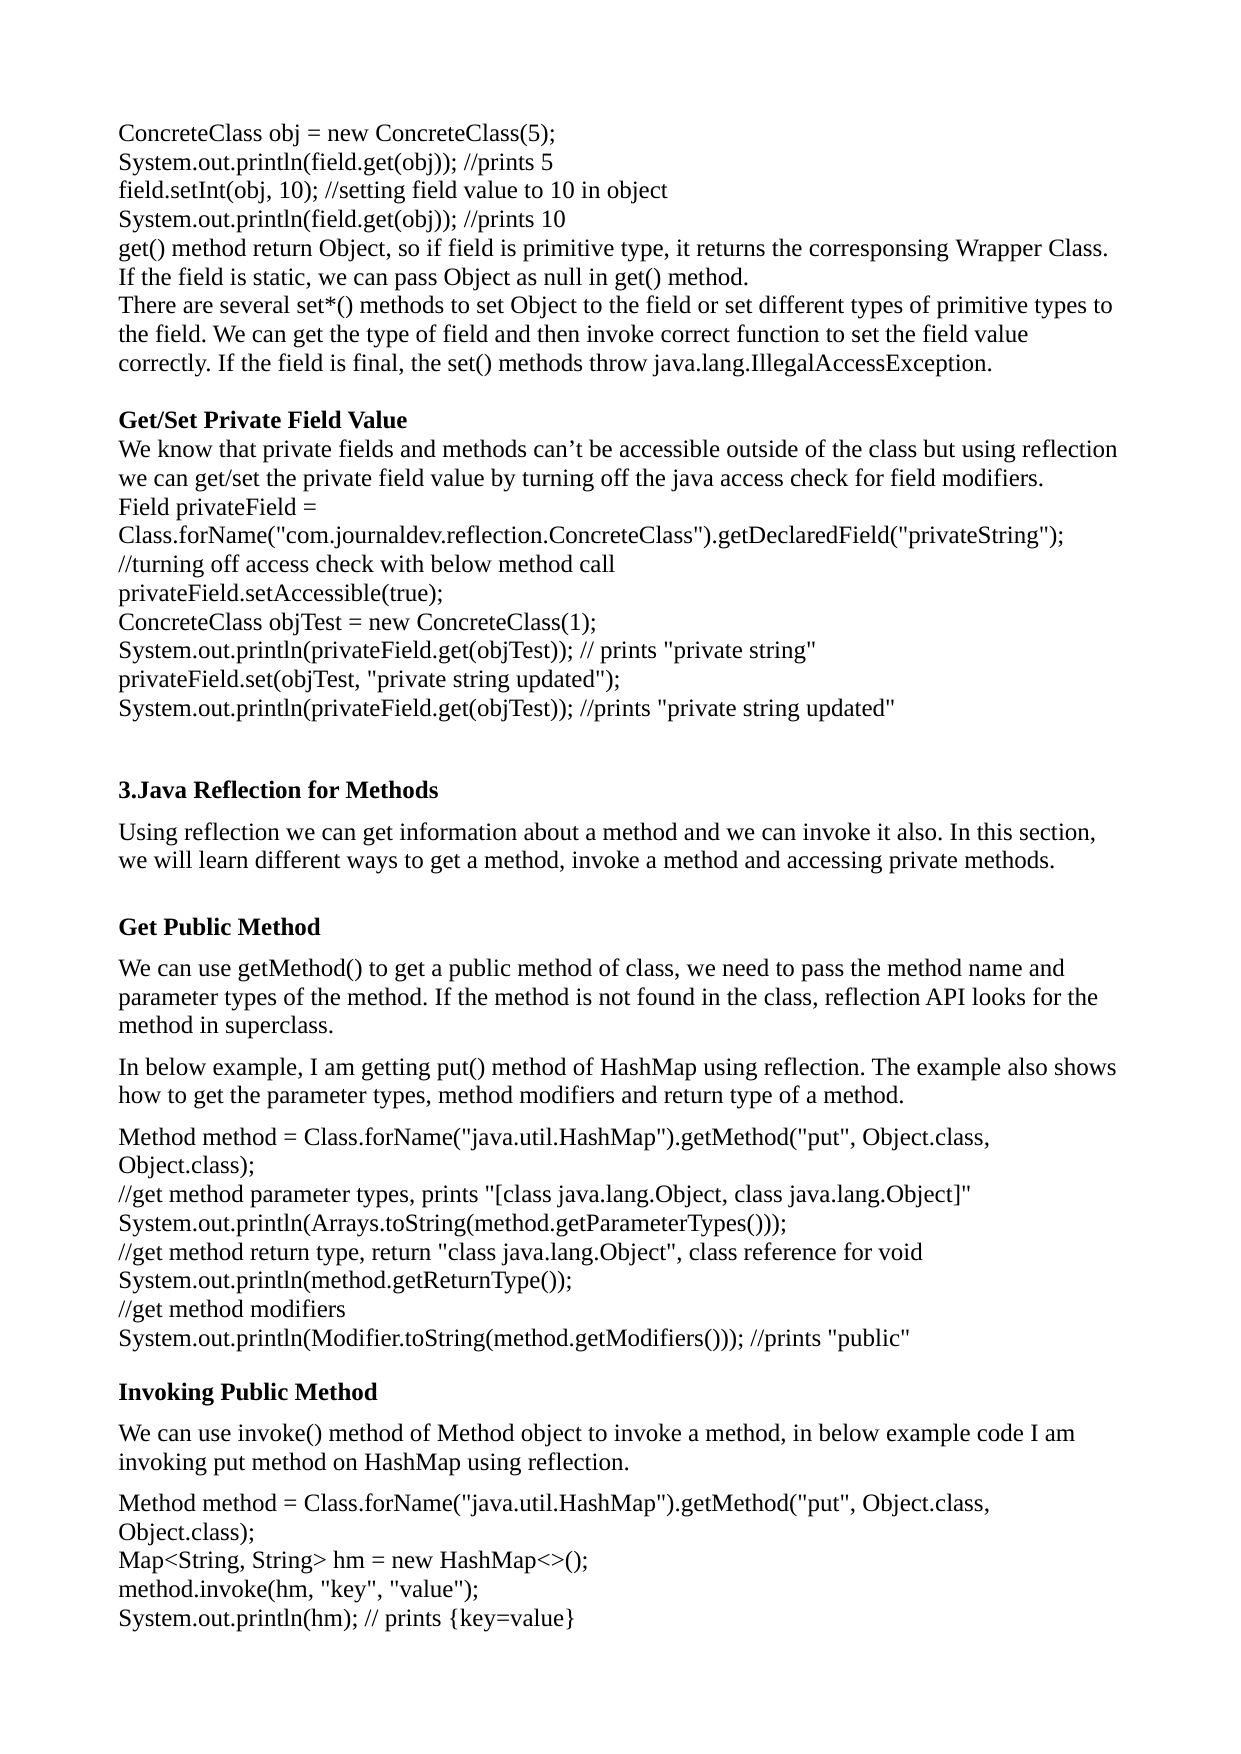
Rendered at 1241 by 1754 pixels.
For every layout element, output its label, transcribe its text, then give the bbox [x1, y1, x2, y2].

text System.out.println(field.get(obj)); //prints 10 [118, 204, 1122, 233]
text get() method return Object, so if field is primitive type, it returns the corresponsing Wrapper Class. If the field is static, we can pass Object as null in get() method. [118, 233, 1122, 291]
text method.invoke(hm, "key", "value"); [118, 1574, 1122, 1603]
text System.out.println(method.getReturnType()); [118, 1266, 1122, 1294]
text Method method = Class.forName("java.util.HashMap").getMethod("put", Object.class, Object.class); [118, 1122, 1122, 1179]
text We can use getMethod() to get a public method of class, we need to pass the method name and parameter types of the method. If the method is not found in the class, reflection API looks for the method in superclass. [118, 953, 1122, 1039]
text System.out.println(privateField.get(objTest)); //prints "private string updated" [118, 693, 1122, 722]
text Map<String, String> hm = new HashMap<>(); [118, 1546, 1122, 1574]
text //get method parameter types, prints "[class java.lang.Object, class java.lang.Object]" [118, 1179, 1122, 1208]
text field.setInt(obj, 10); //setting field value to 10 in object [118, 176, 1122, 204]
text There are several set*() methods to set Object to the field or set different types of primitive types to the field. We can get the type of field and then invoke correct function to set the field value correctly. If the field is final, the set() methods throw java.lang.IllegalAccessException. [118, 291, 1122, 377]
text System.out.println(field.get(obj)); //prints 5 [118, 147, 1122, 176]
text privateField.setAccessible(true); [118, 578, 1122, 607]
text Method method = Class.forName("java.util.HashMap").getMethod("put", Object.class, Object.class); [118, 1488, 1122, 1546]
text In below example, I am getting put() method of HashMap using reflection. The example also shows how to get the parameter types, method modifiers and return type of a method. [118, 1052, 1122, 1109]
text Using reflection we can get information about a method and we can invoke it also. In this section, we will learn different ways to get a method, invoke a method and accessing private methods. [118, 817, 1122, 874]
text privateField.set(objTest, "private string updated"); [118, 664, 1122, 693]
text //get method modifiers [118, 1294, 1122, 1323]
subtitle Invoking Public Method [118, 1377, 1122, 1406]
text System.out.println(Modifier.toString(method.getModifiers())); //prints "public" [118, 1323, 1122, 1352]
text System.out.println(privateField.get(objTest)); // prints "private string" [118, 636, 1122, 664]
text Get/Set Private Field Value [118, 406, 1122, 434]
text We can use invoke() method of Method object to invoke a method, in below example code I am invoking put method on HashMap using reflection. [118, 1418, 1122, 1476]
text ConcreteClass objTest = new ConcreteClass(1); [118, 607, 1122, 636]
subtitle 3.Java Reflection for Methods [118, 776, 1122, 804]
text Field privateField = Class.forName("com.journaldev.reflection.ConcreteClass").getDeclaredField("privateString"); [118, 492, 1122, 549]
text //turning off access check with below method call [118, 549, 1122, 578]
text We know that private fields and methods can’t be accessible outside of the class but using reflection we can get/set the private field value by turning off the java access check for field modifiers. [118, 434, 1122, 492]
subtitle Get Public Method [118, 912, 1122, 941]
text System.out.println(Arrays.toString(method.getParameterTypes())); [118, 1208, 1122, 1237]
text ConcreteClass obj = new ConcreteClass(5); [118, 118, 1122, 147]
text System.out.println(hm); // prints {key=value} [118, 1603, 1122, 1632]
text //get method return type, return "class java.lang.Object", class reference for void [118, 1237, 1122, 1266]
